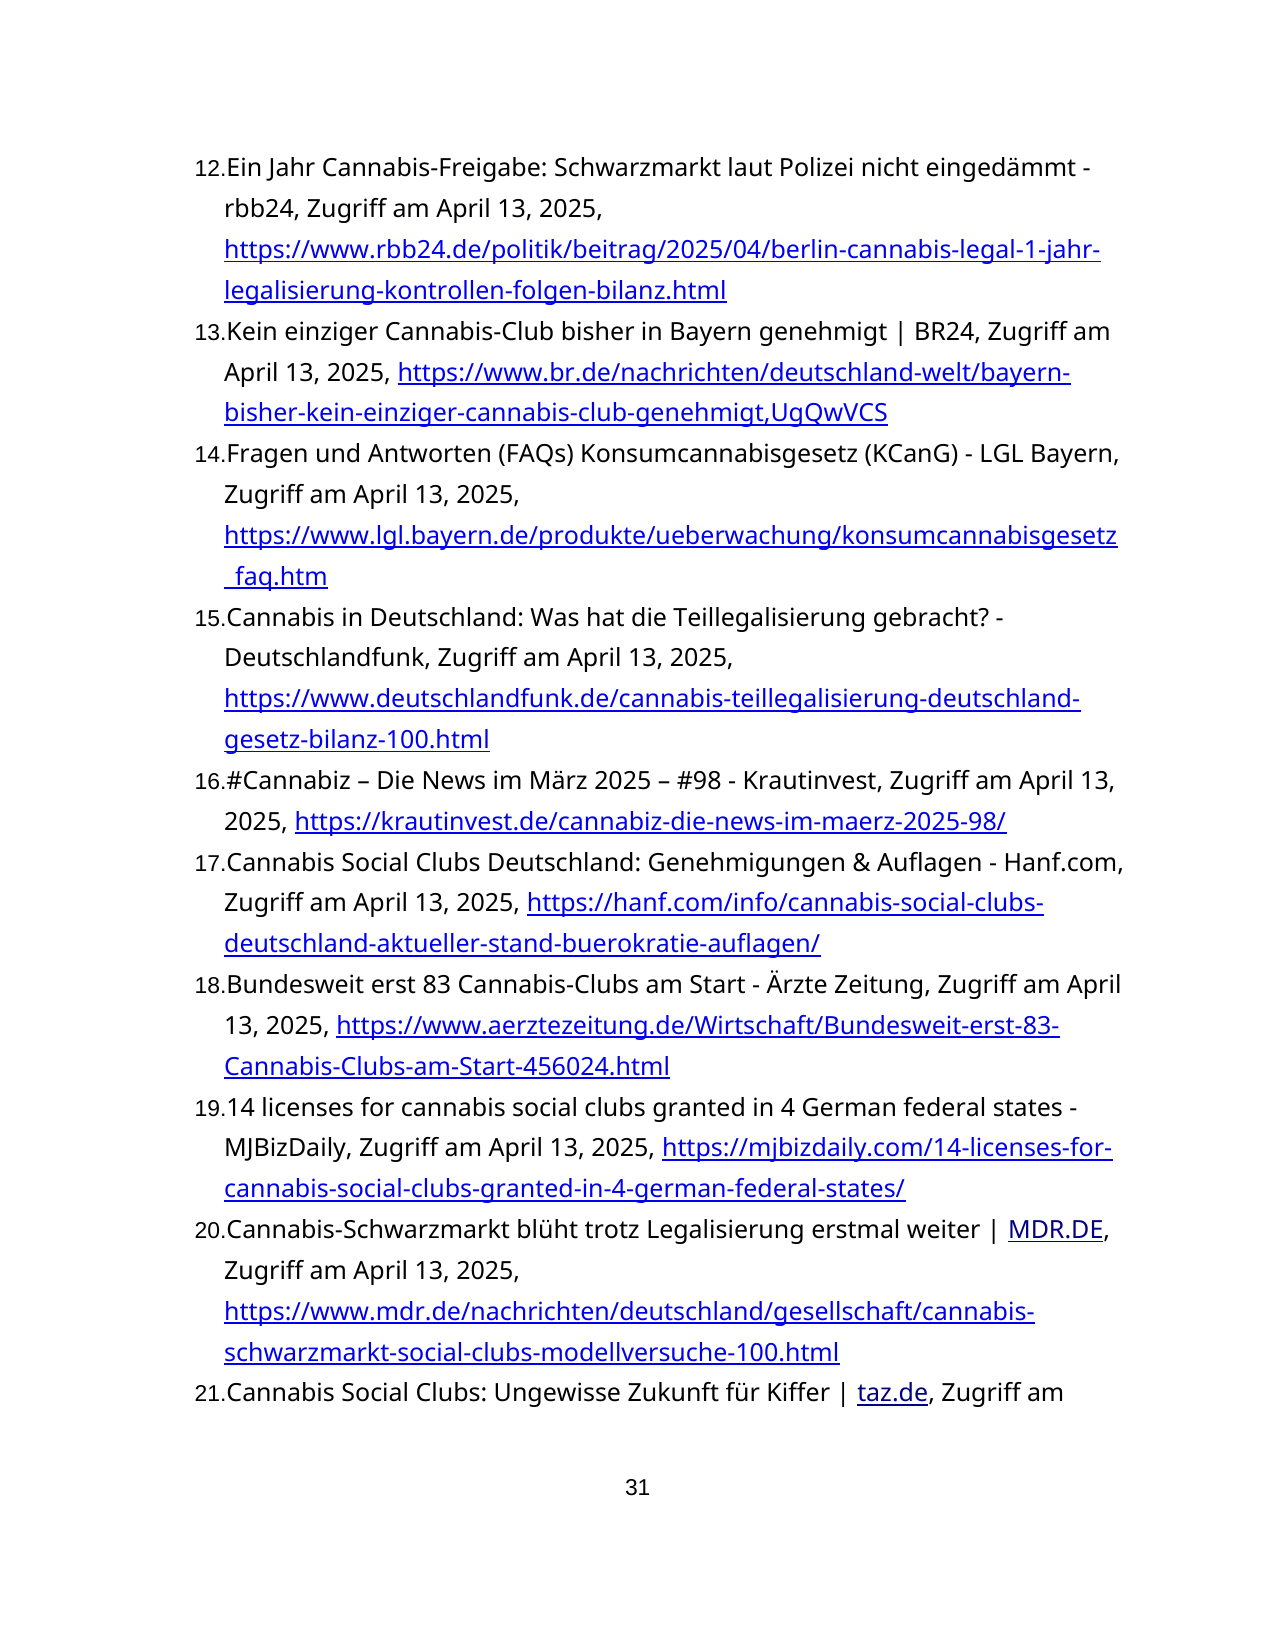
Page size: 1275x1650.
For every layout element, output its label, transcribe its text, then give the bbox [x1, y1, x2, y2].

list 14 licenses for cannabis social clubs granted in 4 German federal states - MJBizDaily, Zugriff am April 13, 2025, https://mjbizdaily.com/14-licenses-for-cannabis-social-clubs-granted-in-4-german-federal-states/ [194, 1089, 1125, 1205]
list Cannabis in Deutschland: Was hat die Teillegalisierung gebracht? - Deutschlandfunk, Zugriff am April 13, 2025, https://www.deutschlandfunk.de/cannabis-teillegalisierung-deutschland-gesetz-bilanz-100.html [194, 599, 1125, 756]
list Bundesweit erst 83 Cannabis-Clubs am Start - Ärzte Zeitung, Zugriff am April 13, 2025, https://www.aerztezeitung.de/Wirtschaft/Bundesweit-erst-83-Cannabis-Clubs-am-Start-456024.html [194, 967, 1125, 1082]
list Ein Jahr Cannabis-Freigabe: Schwarzmarkt laut Polizei nicht eingedämmt - rbb24, Zugriff am April 13, 2025, https://www.rbb24.de/politik/beitrag/2025/04/berlin-cannabis-legal-1-jahr-legalisierung-kontrollen-folgen-bilanz.html [194, 150, 1125, 307]
list #Cannabiz – Die News im März 2025 – #98 - Krautinvest, Zugriff am April 13, 2025, https://krautinvest.de/cannabiz-die-news-im-maerz-2025-98/ [194, 762, 1125, 837]
list Kein einziger Cannabis-Club bisher in Bayern genehmigt | BR24, Zugriff am April 13, 2025, https://www.br.de/nachrichten/deutschland-welt/bayern-bisher-kein-einziger-cannabis-club-genehmigt,UgQwVCS [194, 313, 1125, 429]
list Cannabis Social Clubs: Ungewisse Zukunft für Kiffer | taz.de, Zugriff am [194, 1375, 1125, 1409]
list Cannabis Social Clubs Deutschland: Genehmigungen & Auflagen - Hanf.com, Zugriff am April 13, 2025, https://hanf.com/info/cannabis-social-clubs-deutschland-aktueller-stand-buerokratie-auflagen/ [194, 844, 1125, 960]
list Cannabis-Schwarzmarkt blüht trotz Legalisierung erstmal weiter | MDR.DE, Zugriff am April 13, 2025, https://www.mdr.de/nachrichten/deutschland/gesellschaft/cannabis-schwarzmarkt-social-clubs-modellversuche-100.html [194, 1212, 1125, 1368]
list Fragen und Antworten (FAQs) Konsumcannabisgesetz (KCanG) - LGL Bayern, Zugriff am April 13, 2025, https://www.lgl.bayern.de/produkte/ueberwachung/konsumcannabisgesetz_faq.htm [194, 436, 1125, 592]
